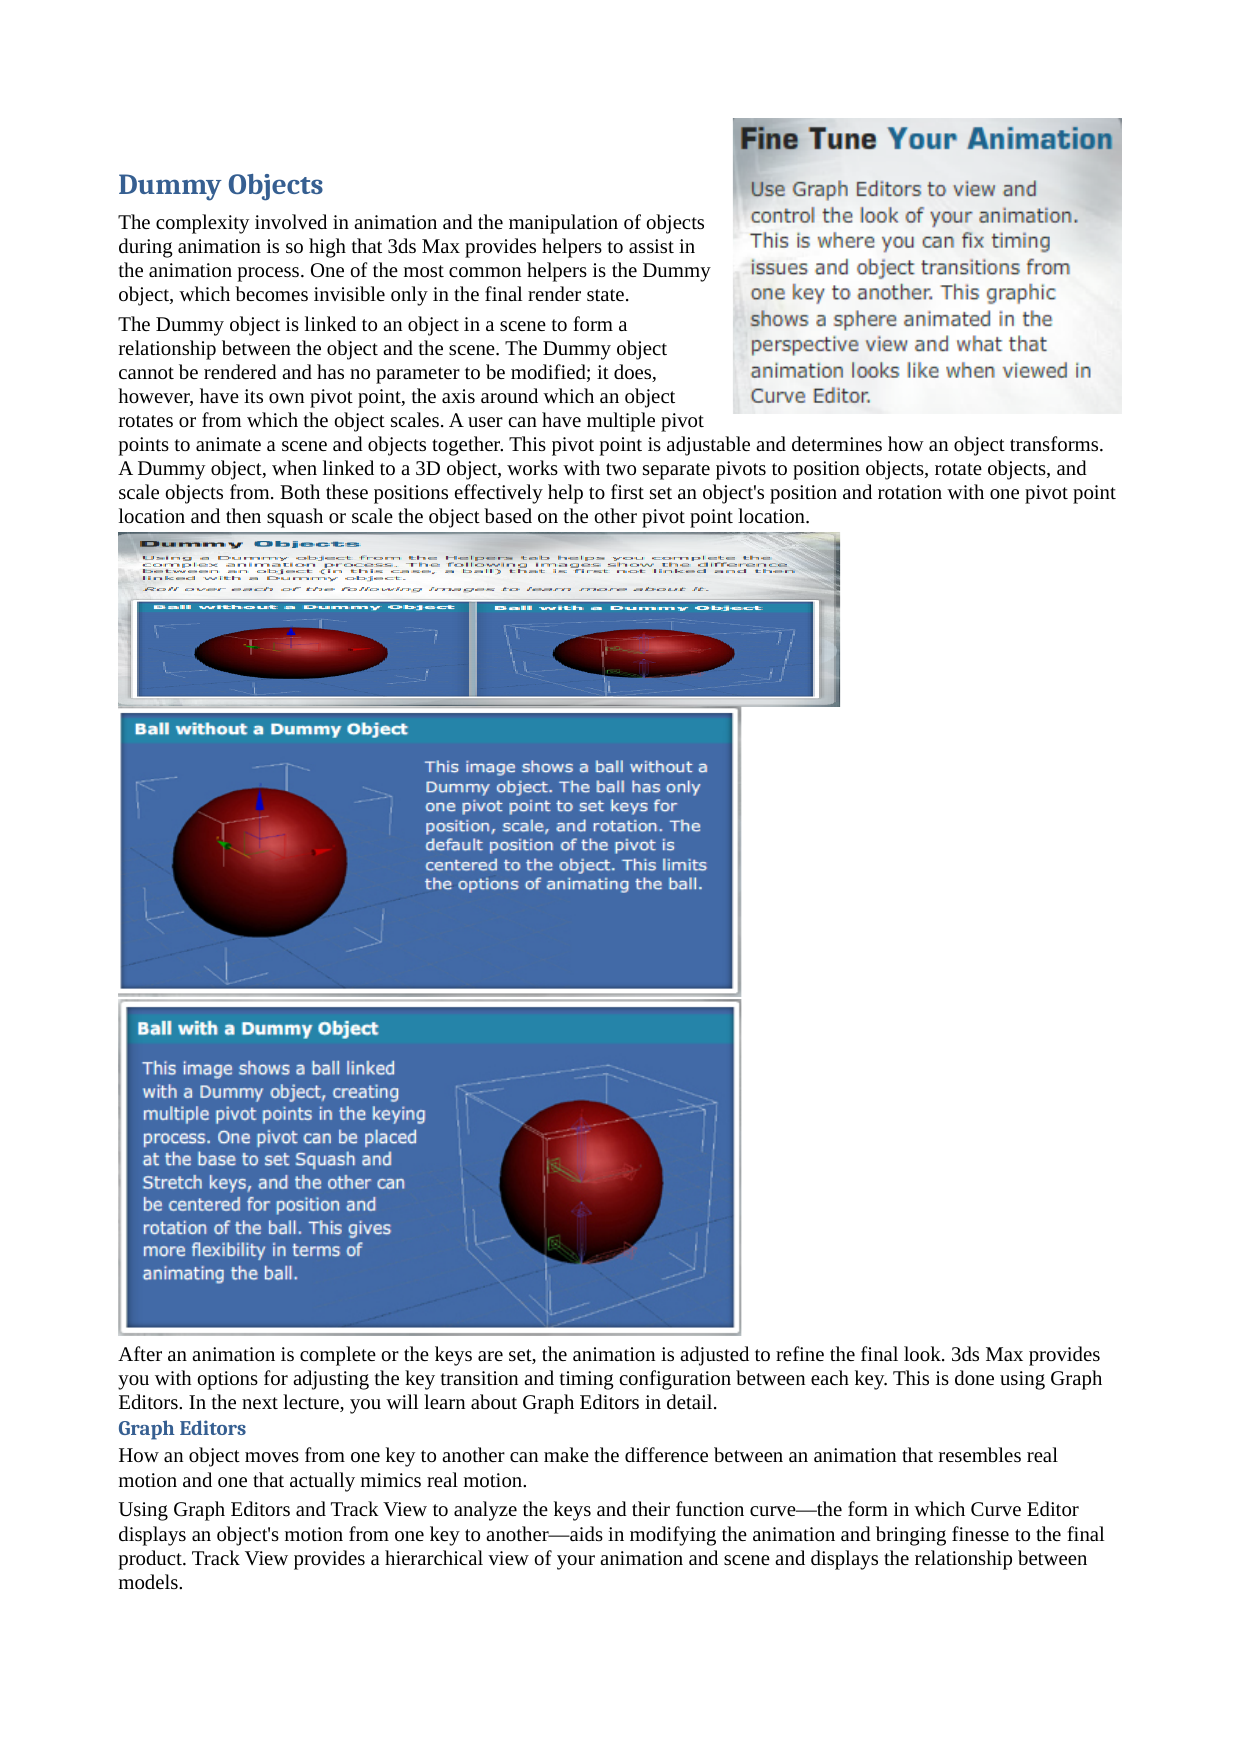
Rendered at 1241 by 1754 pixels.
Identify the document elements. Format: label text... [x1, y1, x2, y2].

text Using Graph Editors and Track View to analyze the keys and their function curve—the form in which Curve Editor displays an object's motion from one key to another—aids in modifying the animation and bringing finesse to the final product. Track View provides a hierarchical view of your animation and scene and displays the relationship between models. [118, 1497, 1122, 1594]
picture [118, 999, 742, 1336]
text How an object moves from one key to another can make the difference between an animation that resembles real motion and one that actually mimics real motion. [118, 1443, 1122, 1492]
subtitle Graph Editors [118, 1417, 1122, 1441]
picture [732, 118, 1122, 414]
text The Dummy object is linked to an object in a scene to form a relationship between the object and the scene. The Dummy object cannot be rendered and has no parameter to be modified; it does, however, have its own pivot point, the axis around which an object rotates or from which the object scales. A user can have multiple pivot points to animate a scene and objects together. This pivot point is adjustable and determines how an object transforms. A Dummy object, when linked to a 3D object, works with two separate pivots to position objects, rotate objects, and scale objects from. Both these positions effectively help to first set an object's position and rotation with one pivot point location and then squash or scale the object based on the other pivot point location. [118, 312, 1122, 528]
text After an animation is complete or the keys are set, the animation is adjusted to refine the final look. 3ds Max provides you with options for adjusting the key transition and timing configuration between each key. This is done using Graph Editors. In the next lecture, you will learn about Graph Editors in detail. [118, 1341, 1122, 1414]
text The complexity involved in animation and the manipulation of objects during animation is so high that 3ds Max provides helpers to assist in the animation process. One of the most common helpers is the Dummy object, which becomes invisible only in the final render state. [118, 209, 732, 306]
picture [118, 531, 840, 997]
subtitle Dummy Objects [118, 168, 732, 202]
